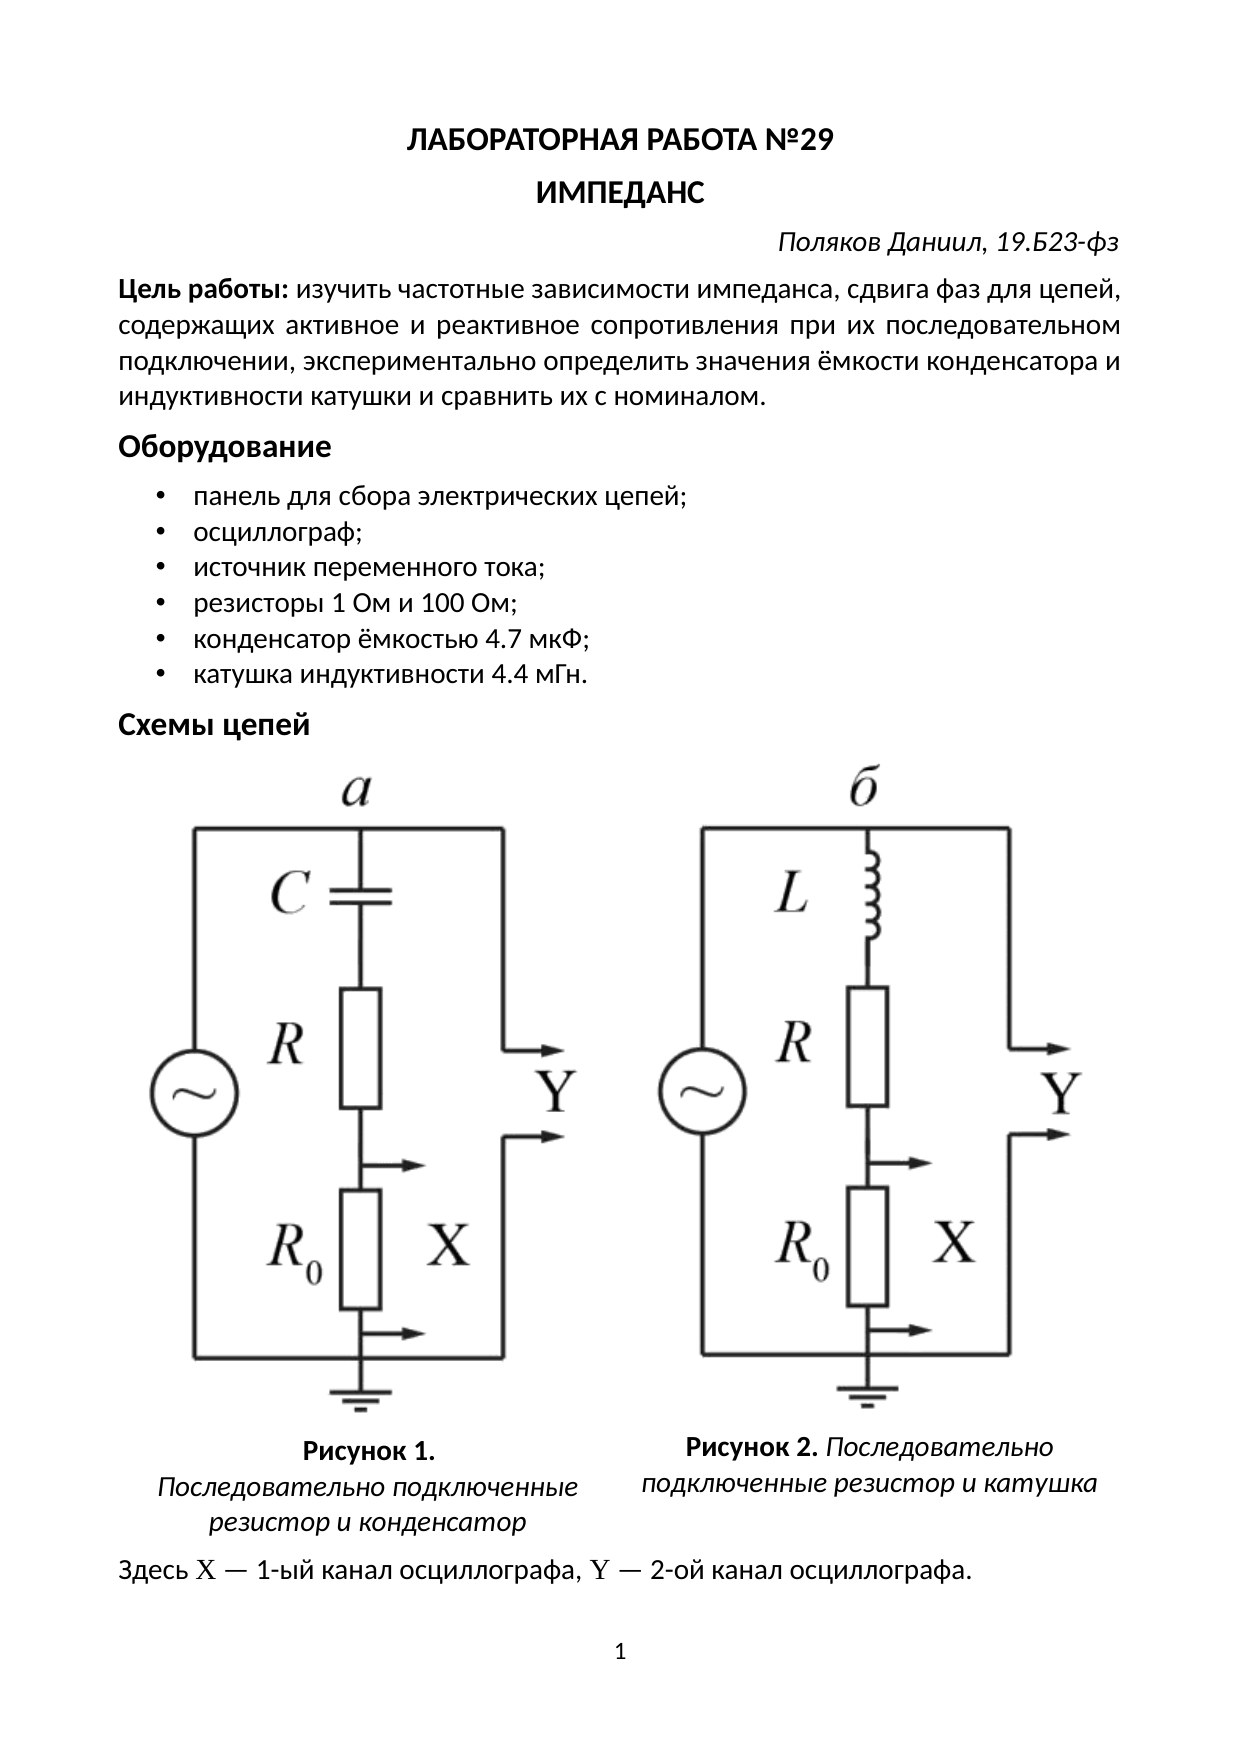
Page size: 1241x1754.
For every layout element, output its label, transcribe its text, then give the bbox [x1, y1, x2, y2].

subtitle Схемы цепей [118, 703, 1122, 743]
list панель для сбора электрических цепей; [156, 477, 1122, 513]
title Импеданс [118, 171, 1122, 211]
picture [126, 755, 612, 1433]
list катушка индуктивности 4.4 мГн. [156, 655, 1122, 691]
picture [620, 755, 1123, 1429]
list конденсатор ёмкостью 4.7 мкФ; [156, 620, 1122, 655]
text Цель работы: изучить частотные зависимости импеданса, сдвига фаз для цепей, содержащих активное и реактивное сопротивления при их последовательном подключении, экспериментально определить значения ёмкости конденсатора и индуктивности катушки и сравнить их с номиналом. [118, 271, 1122, 413]
table_header [118, 755, 620, 1551]
title Лабораторная работа №29 [118, 118, 1122, 159]
table_header [620, 1429, 1122, 1551]
list источник переменного тока; [156, 548, 1122, 584]
list осциллограф; [156, 513, 1122, 548]
subtitle Оборудование [118, 425, 1122, 466]
text Здесь X — 1-ый канал осциллографа, Y — 2-ой канал осциллографа. [118, 1551, 1122, 1586]
text Поляков Даниил, 19.Б23-фз [118, 223, 1122, 259]
list резисторы 1 Ом и 100 Ом; [156, 584, 1122, 620]
